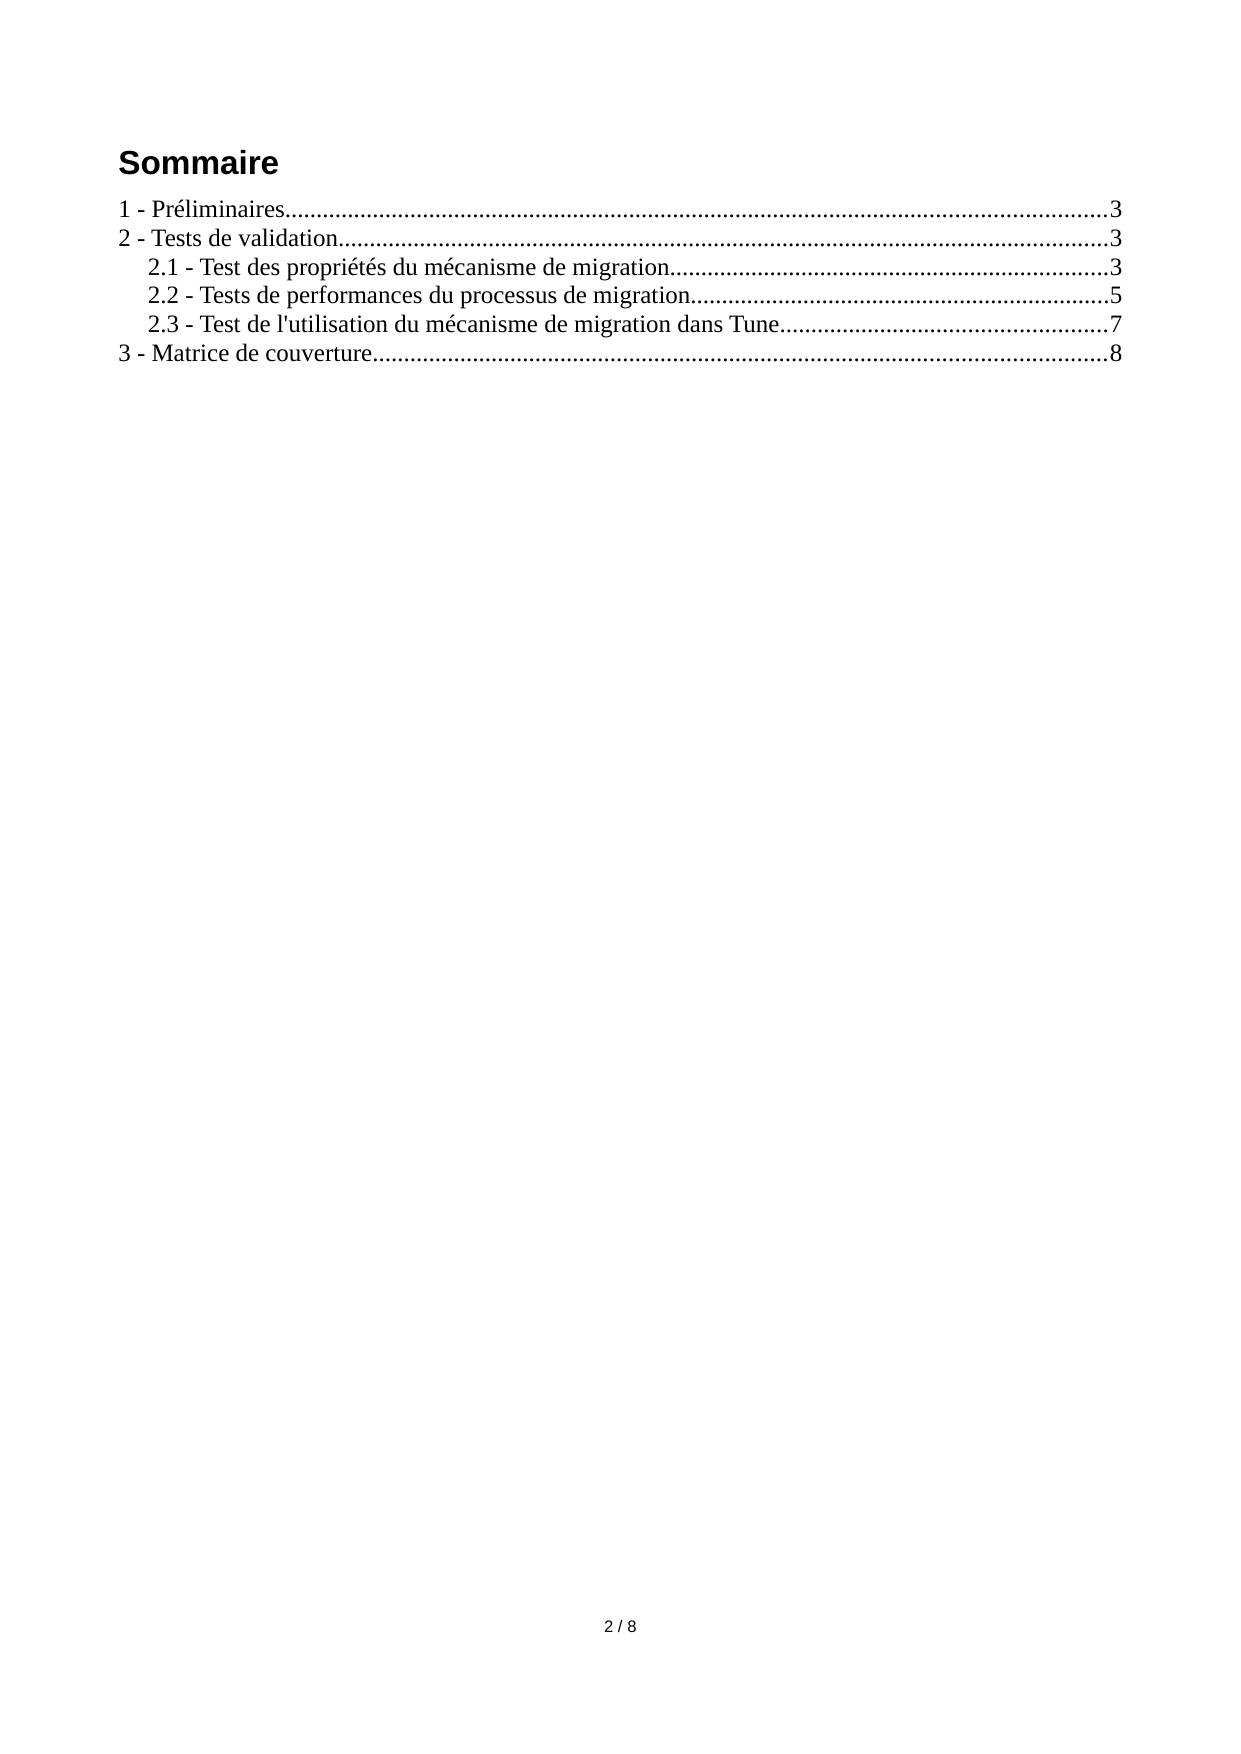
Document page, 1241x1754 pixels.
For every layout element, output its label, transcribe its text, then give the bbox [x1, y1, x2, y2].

text 2.3 - Test de l'utilisation du mécanisme de migration dans Tune 7 [148, 309, 1122, 338]
text 3 - Matrice de couverture 8 [118, 338, 1122, 367]
text 2.1 - Test des propriétés du mécanisme de migration 3 [148, 252, 1122, 280]
text 1 - Préliminaires 3 [118, 194, 1122, 223]
subtitle Sommaire [118, 143, 1122, 182]
text 2.2 - Tests de performances du processus de migration 5 [148, 280, 1122, 309]
text 2 - Tests de validation 3 [118, 223, 1122, 252]
